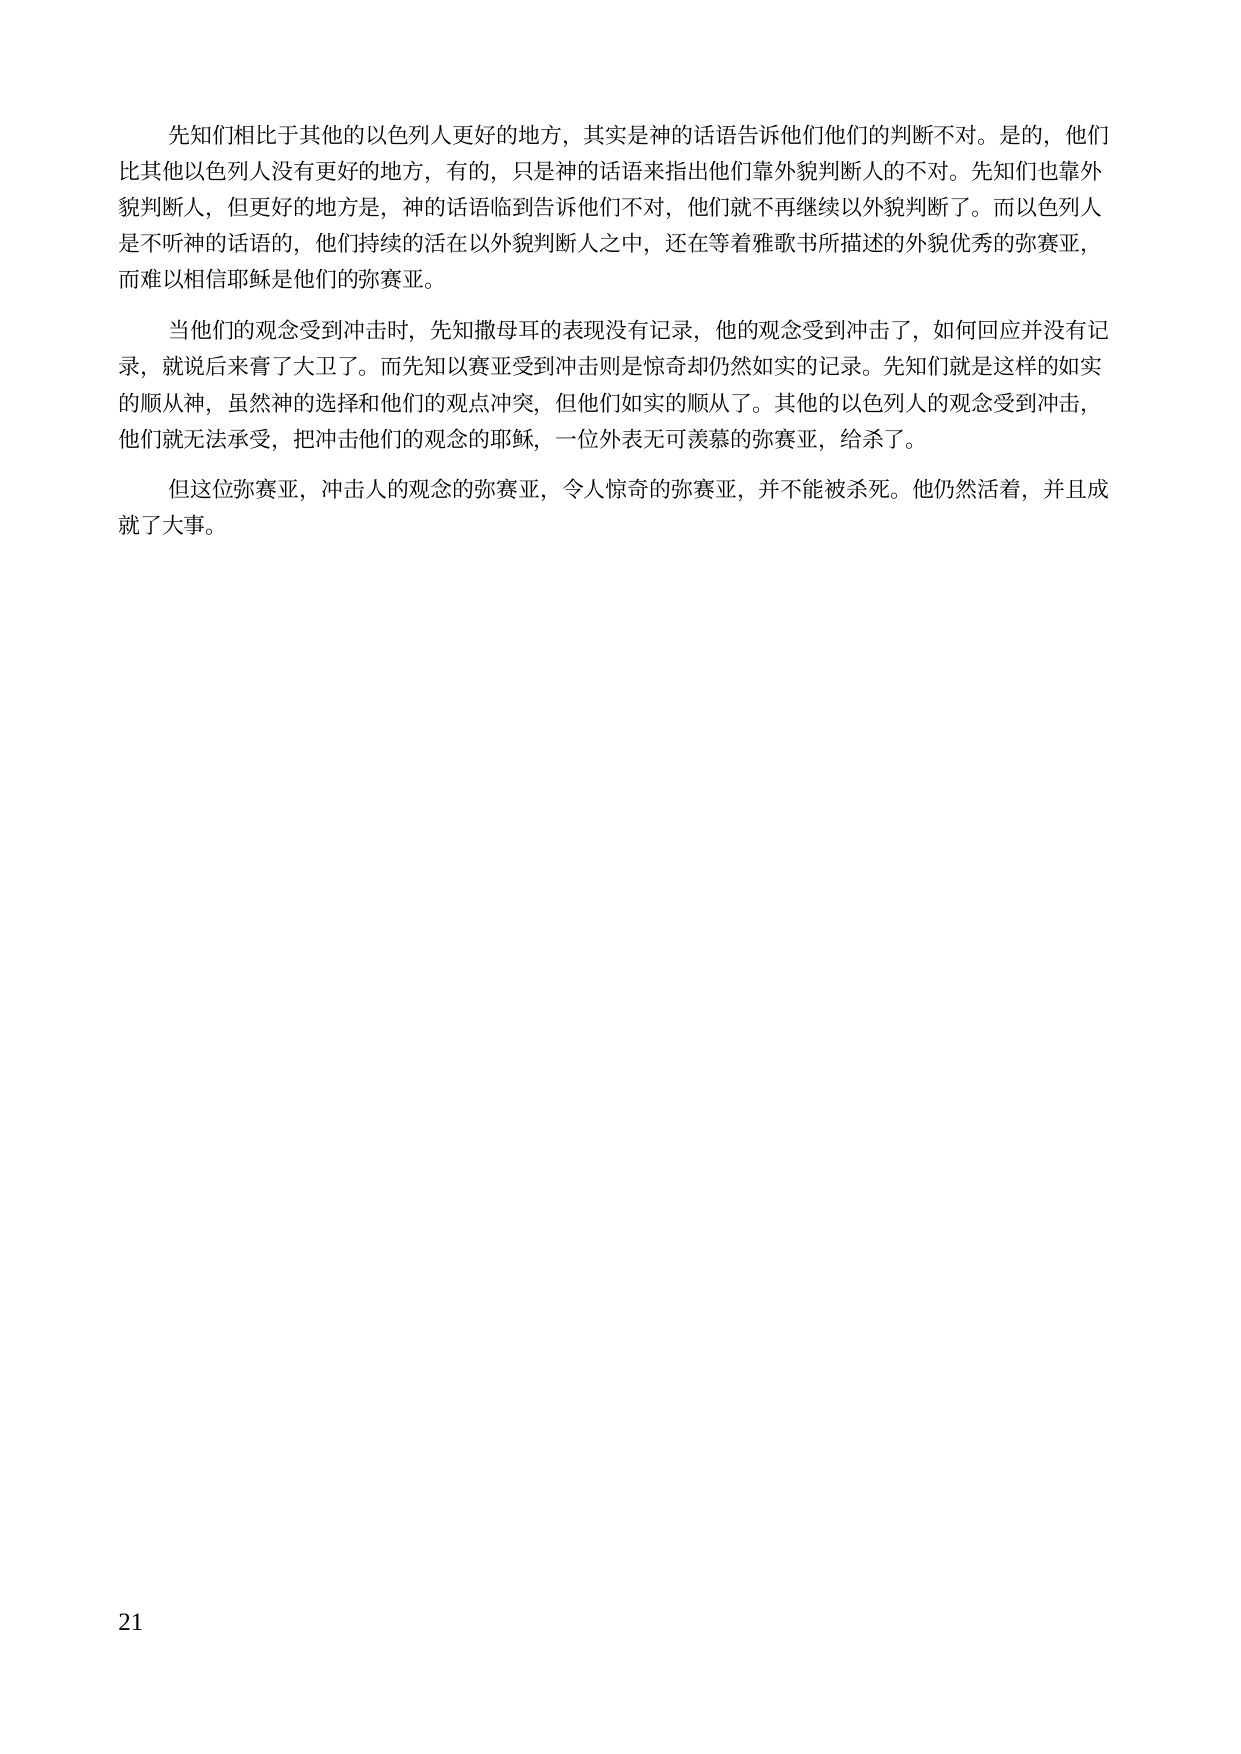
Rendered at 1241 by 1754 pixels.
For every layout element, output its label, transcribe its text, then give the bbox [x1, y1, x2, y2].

text 但这位弥赛亚，冲击人的观念的弥赛亚，令人惊奇的弥赛亚，并不能被杀死。他仍然活着，并且成就了大事。 [118, 473, 1122, 540]
text 当他们的观念受到冲击时，先知撒母耳的表现没有记录，他的观念受到冲击了，如何回应并没有记录，就说后来膏了大卫了。而先知以赛亚受到冲击则是惊奇却仍然如实的记录。先知们就是这样的如实的顺从神，虽然神的选择和他们的观点冲突，但他们如实的顺从了。其他的以色列人的观念受到冲击，他们就无法承受，把冲击他们的观念的耶稣，一位外表无可羡慕的弥赛亚，给杀了。 [118, 313, 1122, 453]
text 先知们相比于其他的以色列人更好的地方，其实是神的话语告诉他们他们的判断不对。是的，他们比其他以色列人没有更好的地方，有的，只是神的话语来指出他们靠外貌判断人的不对。先知们也靠外貌判断人，但更好的地方是，神的话语临到告诉他们不对，他们就不再继续以外貌判断了。而以色列人是不听神的话语的，他们持续的活在以外貌判断人之中，还在等着雅歌书所描述的外貌优秀的弥赛亚，而难以相信耶稣是他们的弥赛亚。 [118, 118, 1122, 294]
